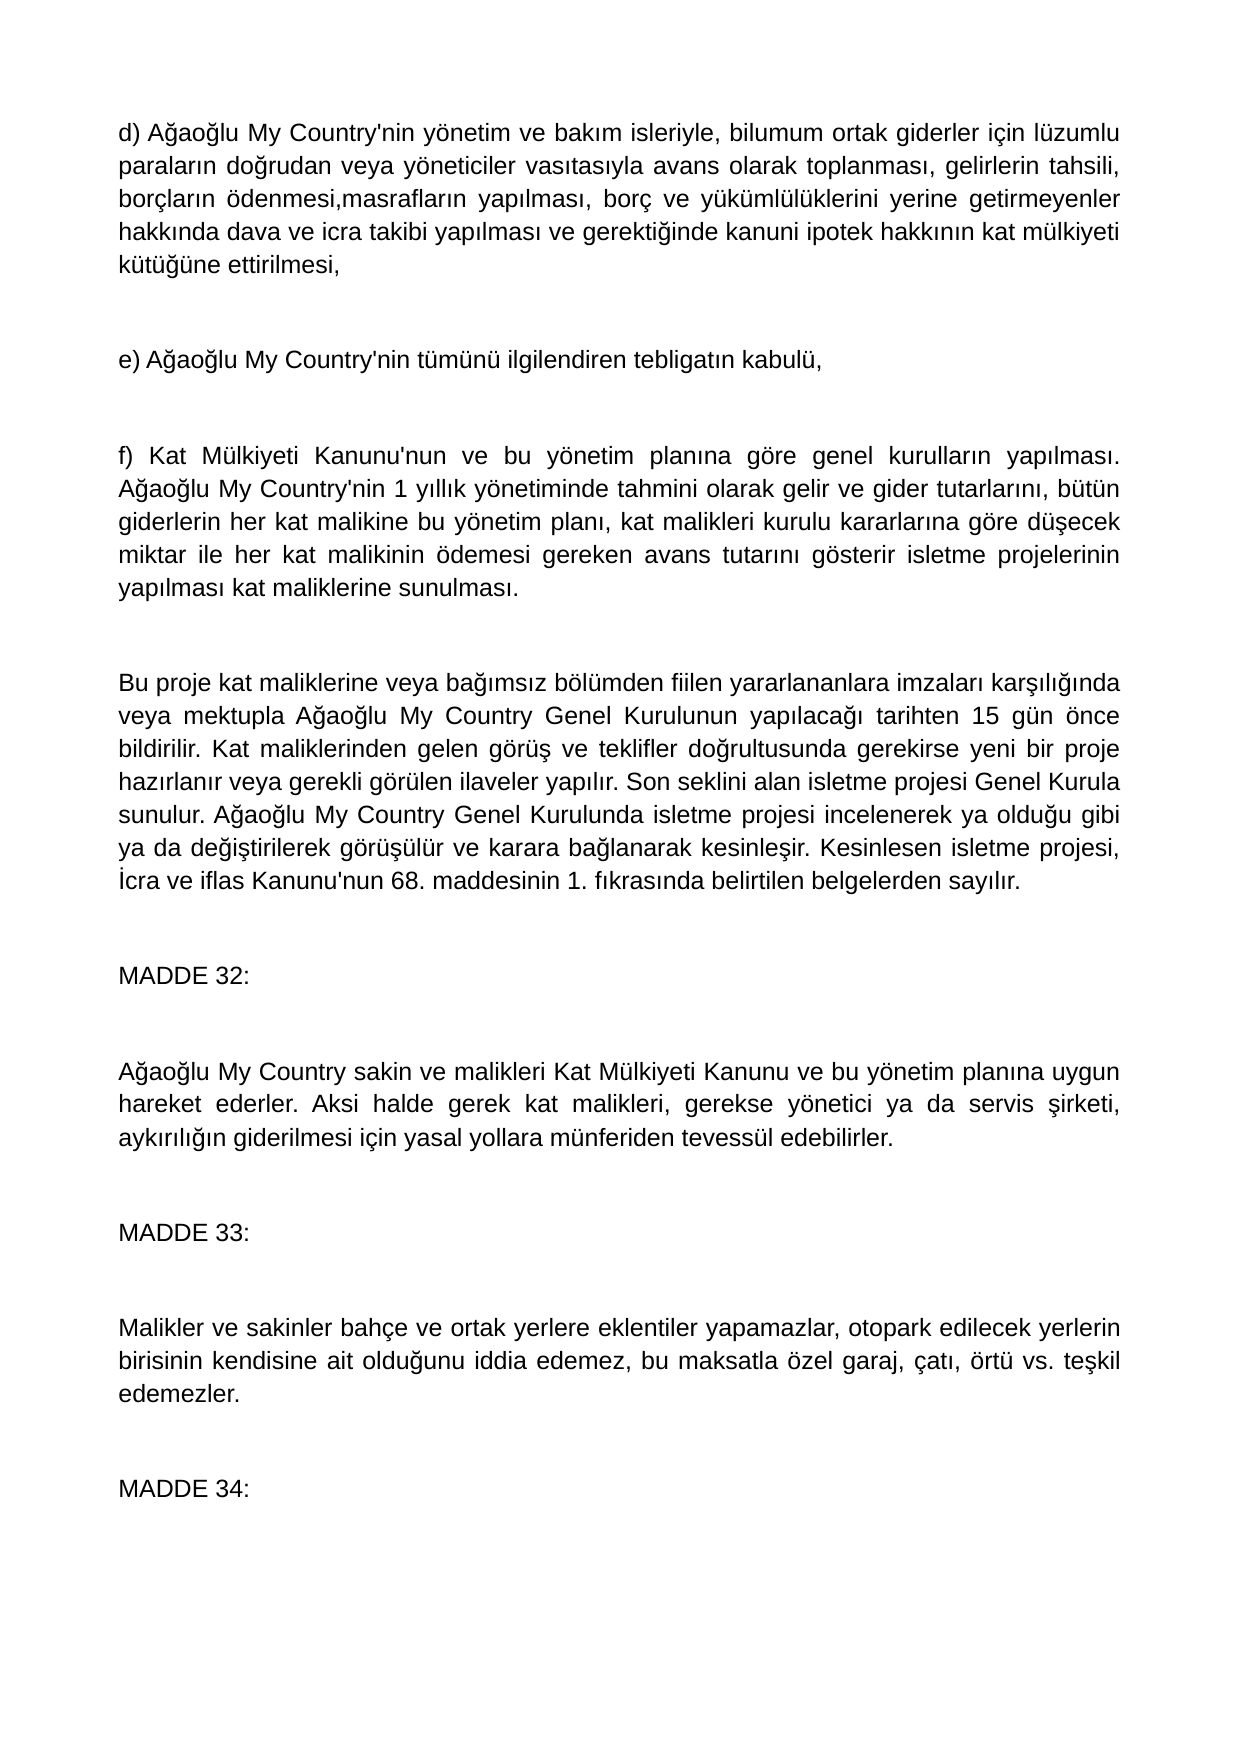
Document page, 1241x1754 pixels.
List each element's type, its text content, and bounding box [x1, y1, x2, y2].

text e) Ağaoğlu My Country'nin tümünü ilgilendiren tebligatın kabulü, [118, 345, 1122, 374]
text MADDE 32: [118, 961, 1122, 990]
text Bu proje kat maliklerine veya bağımsız bölümden fiilen yararlananlara imzaları karşılığında veya mektupla Ağaoğlu My Country Genel Kurulunun yapılacağı tarihten 15 gün önce bildirilir. Kat maliklerinden gelen görüş ve teklifler doğrultusunda gerekirse yeni bir proje hazırlanır veya gerekli görülen ilaveler yapılır. Son seklini alan isletme projesi Genel Kurula sunulur. Ağaoğlu My Country Genel Kurulunda isletme projesi incelenerek ya olduğu gibi ya da değiştirilerek görüşülür ve karara bağlanarak kesinleşir. Kesinlesen isletme projesi, İcra ve iflas Kanunu'nun 68. maddesinin 1. fıkrasında belirtilen belgelerden sayılır. [118, 668, 1122, 895]
text d) Ağaoğlu My Country'nin yönetim ve bakım isleriyle, bilumum ortak giderler için lüzumlu paraların doğrudan veya yöneticiler vasıtasıyla avans olarak toplanması, gelirlerin tahsili, borçların ödenmesi,masrafların yapılması, borç ve yükümlülüklerini yerine getirmeyenler hakkında dava ve icra takibi yapılması ve gerektiğinde kanuni ipotek hakkının kat mülkiyeti kütüğüne ettirilmesi, [118, 118, 1122, 279]
text Malikler ve sakinler bahçe ve ortak yerlere eklentiler yapamazlar, otopark edilecek yerlerin birisinin kendisine ait olduğunu iddia edemez, bu maksatla özel garaj, çatı, örtü vs. teşkil edemezler. [118, 1313, 1122, 1408]
text MADDE 33: [118, 1218, 1122, 1246]
text Ağaoğlu My Country sakin ve malikleri Kat Mülkiyeti Kanunu ve bu yönetim planına uygun hareket ederler. Aksi halde gerek kat malikleri, gerekse yönetici ya da servis şirketi, aykırılığın giderilmesi için yasal yollara münferiden tevessül edebilirler. [118, 1056, 1122, 1151]
text MADDE 34: [118, 1474, 1122, 1503]
text f) Kat Mülkiyeti Kanunu'nun ve bu yönetim planına göre genel kurulların yapılması. Ağaoğlu My Country'nin 1 yıllık yönetiminde tahmini olarak gelir ve gider tutarlarını, bütün giderlerin her kat malikine bu yönetim planı, kat malikleri kurulu kararlarına göre düşecek miktar ile her kat malikinin ödemesi gereken avans tutarını gösterir isletme projelerinin yapılması kat maliklerine sunulması. [118, 441, 1122, 601]
